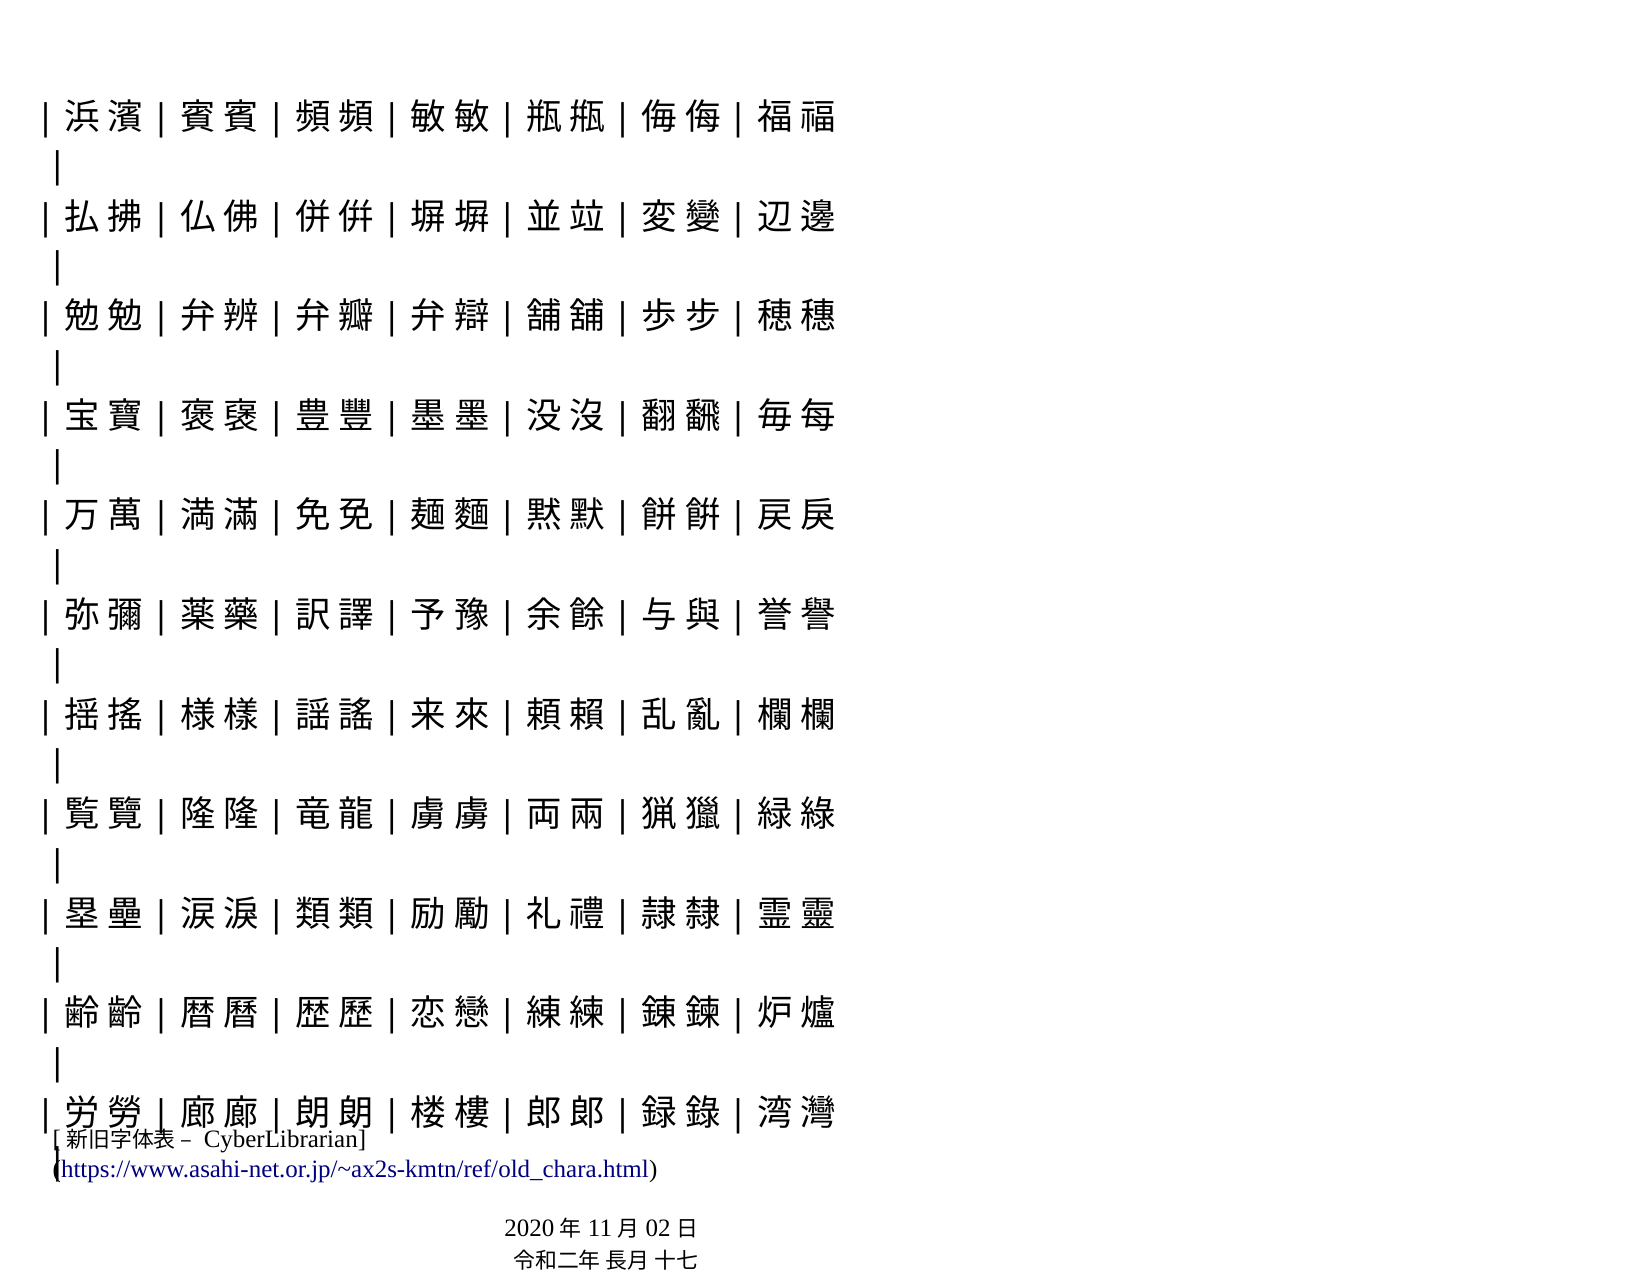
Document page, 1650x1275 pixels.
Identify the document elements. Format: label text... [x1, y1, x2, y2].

text | 揺 搖 | 様 樣 | 謡 謠 | 来 來 | 頼 賴 | 乱 亂 | 欄 欄 | [36, 686, 837, 786]
text | 払 拂 | 仏 佛 | 併 倂 | 塀 塀 | 並 竝 | 変 變 | 辺 邊 | [36, 188, 837, 288]
text | 浜 濱 | 賓 賓 | 頻 頻 | 敏 敏 | 瓶 甁 | 侮 侮 | 福 福 | [36, 88, 837, 188]
text | 労 勞 | 廊 廊 | 朗 朗 | 楼 樓 | 郎 郞 | 録 錄 | 湾 灣 | [36, 1084, 837, 1184]
text | 宝 寶 | 褒 襃 | 豊 豐 | 墨 墨 | 没 沒 | 翻 飜 | 毎 每 | [36, 387, 837, 487]
text | 齢 齡 | 暦 曆 | 歴 歷 | 恋 戀 | 練 練 | 錬 鍊 | 炉 爐 | [36, 985, 837, 1084]
text | 覧 覽 | 隆 隆 | 竜 龍 | 虜 虜 | 両 兩 | 猟 獵 | 緑 綠 | [36, 786, 837, 885]
text | 弥 彌 | 薬 藥 | 訳 譯 | 予 豫 | 余 餘 | 与 與 | 誉 譽 | [36, 586, 837, 686]
text | 塁 壘 | 涙 淚 | 類 類 | 励 勵 | 礼 禮 | 隷 隸 | 霊 靈 | [36, 885, 837, 985]
text | 勉 勉 | 弁 辨 | 弁 瓣 | 弁 辯 | 舗 舖 | 歩 步 | 穂 穗 | [36, 288, 837, 387]
text | 万 萬 | 満 滿 | 免 免 | 麺 麵 | 黙 默 | 餅 餠 | 戻 戾 | [36, 487, 837, 586]
